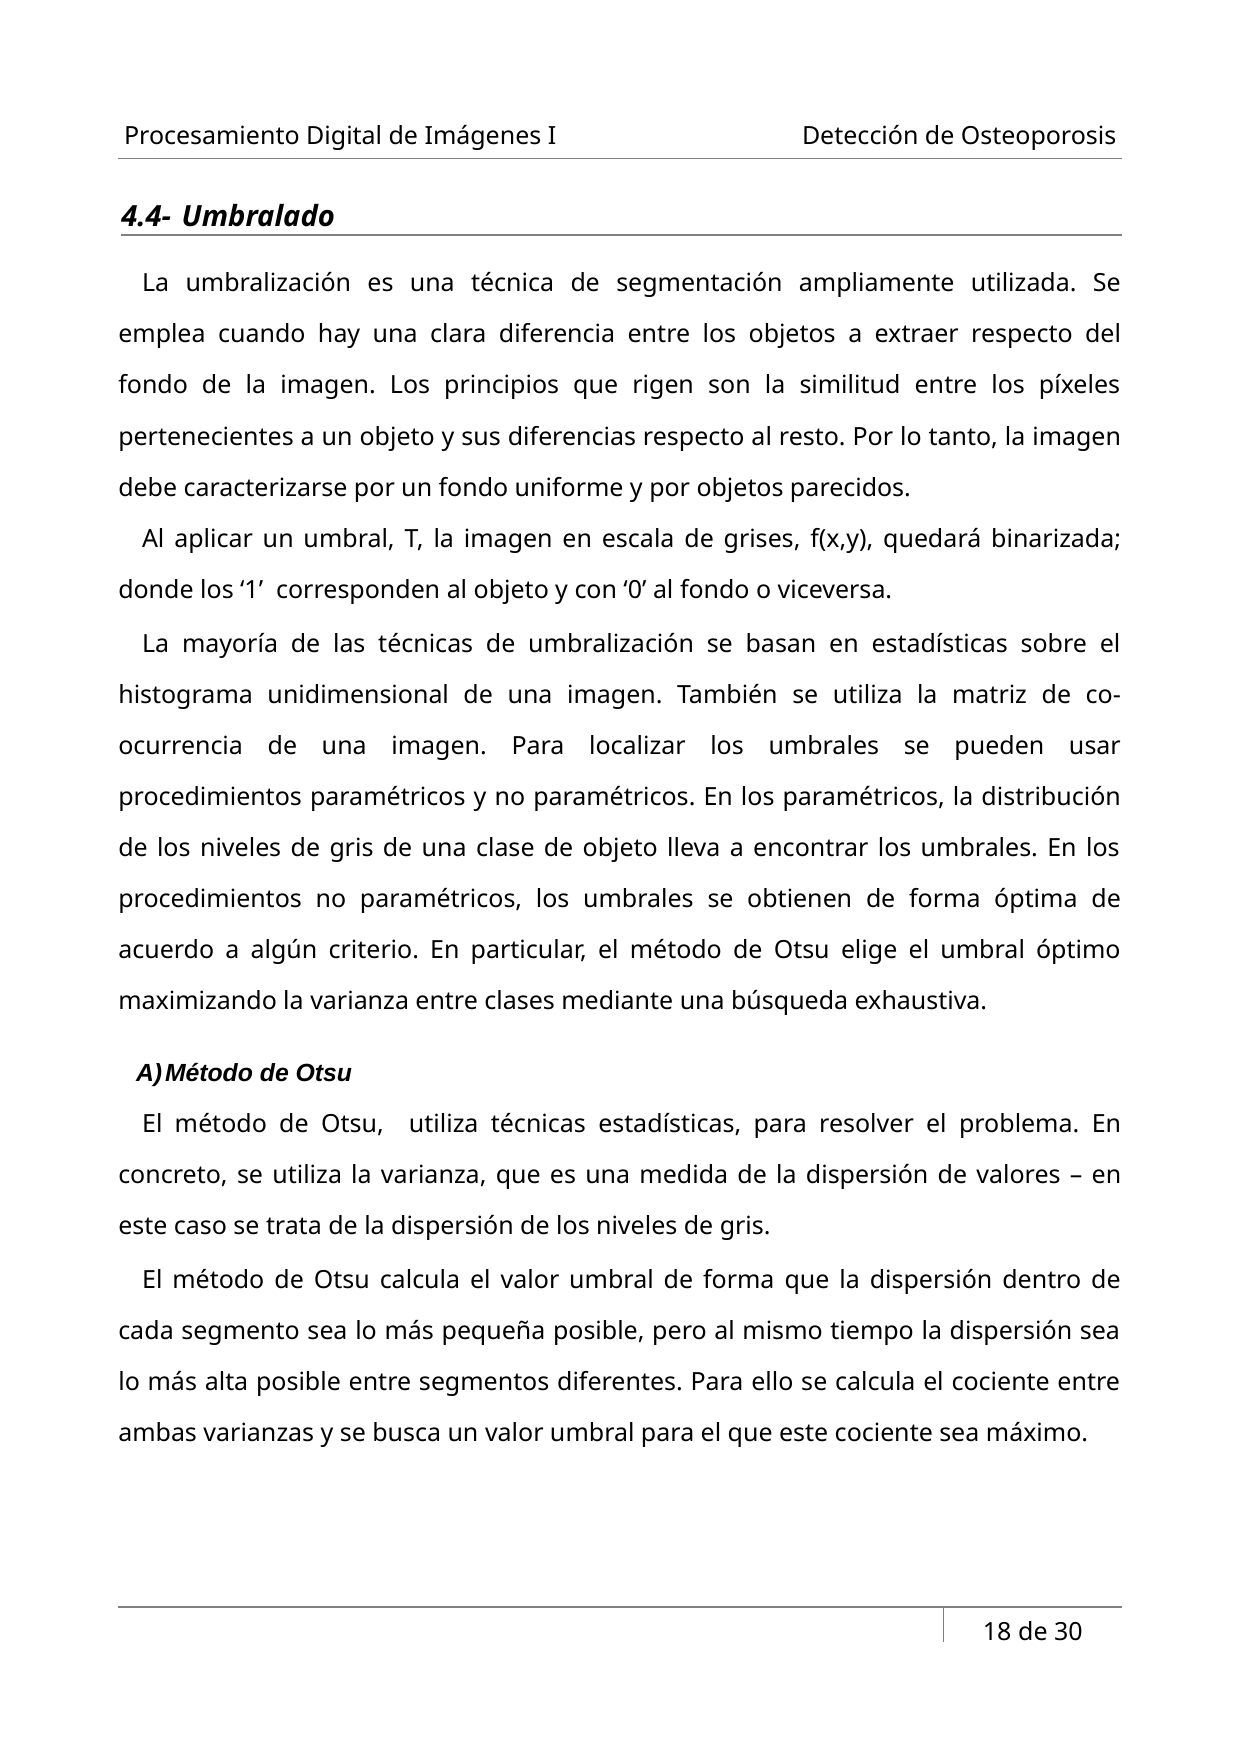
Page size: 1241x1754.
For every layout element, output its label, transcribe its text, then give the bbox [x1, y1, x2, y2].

subtitle Umbralado [121, 195, 1122, 234]
text La umbralización es una técnica de segmentación ampliamente utilizada. Se emplea cuando hay una clara diferencia entre los objetos a extraer respecto del fondo de la imagen. Los principios que rigen son la similitud entre los píxeles pertenecientes a un objeto y sus diferencias respecto al resto. Por lo tanto, la imagen debe caracterizarse por un fondo uniforme y por objetos parecidos. [118, 265, 1122, 503]
text El método de Otsu calcula el valor umbral de forma que la dispersión dentro de cada segmento sea lo más pequeña posible, pero al mismo tiempo la dispersión sea lo más alta posible entre segmentos diferentes. Para ello se calcula el cociente entre ambas varianzas y se busca un valor umbral para el que este cociente sea máximo. [118, 1261, 1122, 1448]
text La mayoría de las técnicas de umbralización se basan en estadísticas sobre el histograma unidimensional de una imagen. También se utiliza la matriz de co-ocurrencia de una imagen. Para localizar los umbrales se pueden usar procedimientos paramétricos y no paramétricos. En los paramétricos, la distribución de los niveles de gris de una clase de objeto lleva a encontrar los umbrales. En los procedimientos no paramétricos, los umbrales se obtienen de forma óptima de acuerdo a algún criterio. En particular, el método de Otsu elige el umbral óptimo maximizando la varianza entre clases mediante una búsqueda exhaustiva. [118, 625, 1122, 1017]
text El método de Otsu, utiliza técnicas estadísticas, para resolver el problema. En concreto, se utiliza la varianza, que es una medida de la dispersión de valores – en este caso se trata de la dispersión de los niveles de gris. [118, 1105, 1122, 1241]
text Al aplicar un umbral, T, la imagen en escala de grises, f(x,y), quedará binarizada; donde los ‘1’ corresponden al objeto y con ‘0’ al fondo o viceversa. [118, 520, 1122, 605]
subtitle Método de Otsu [133, 1058, 1122, 1087]
